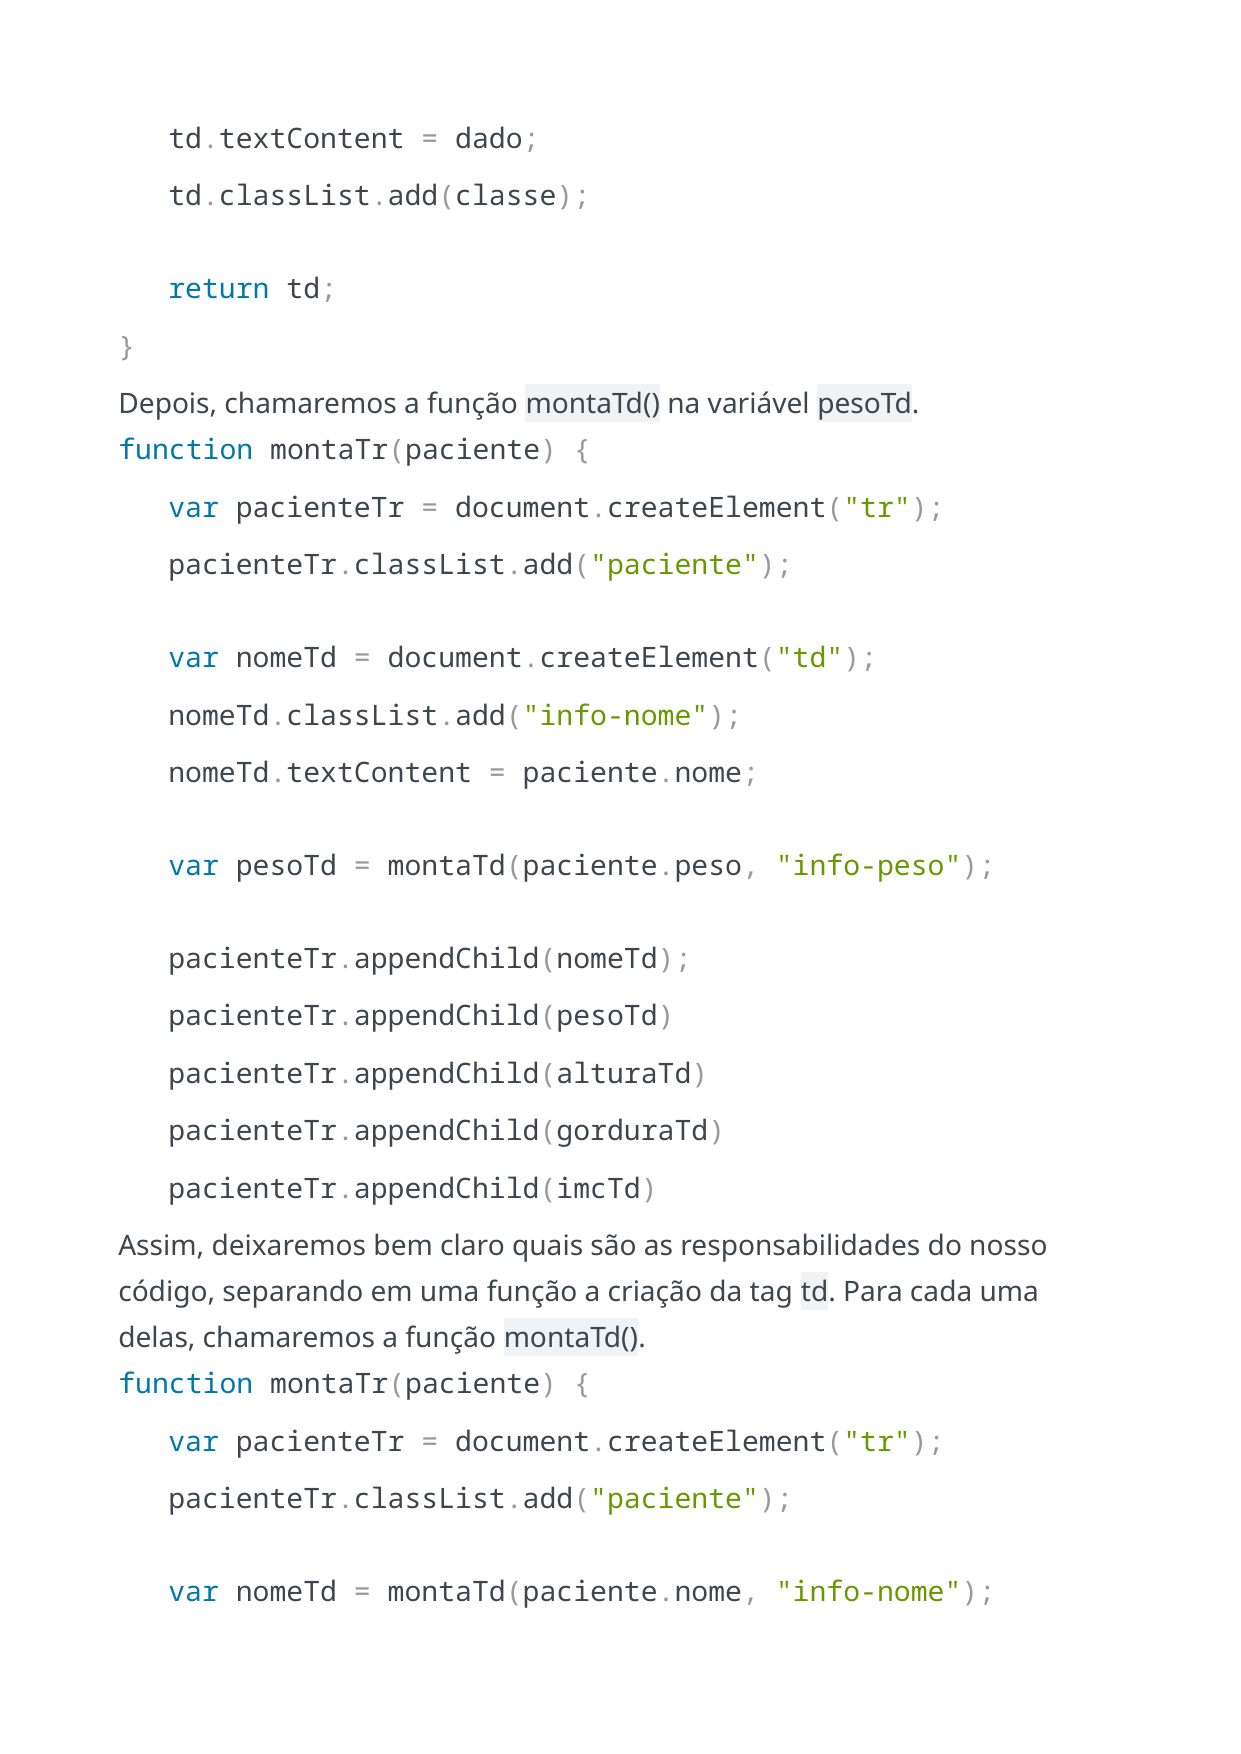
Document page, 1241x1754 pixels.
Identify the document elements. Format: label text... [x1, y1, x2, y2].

text var nomeTd = document.createElement("td"); [118, 637, 1122, 676]
text pacienteTr.appendChild(gorduraTd) [118, 1111, 1122, 1149]
text pacienteTr.appendChild(pesoTd) [118, 996, 1122, 1034]
text var pacienteTr = document.createElement("tr"); [118, 487, 1122, 525]
text pacienteTr.appendChild(imcTd) [118, 1168, 1122, 1207]
text pacienteTr.classList.add("paciente"); [118, 544, 1122, 583]
text var pacienteTr = document.createElement("tr"); [118, 1421, 1122, 1459]
text Depois, chamaremos a função montaTd() na variável pesoTd. [118, 383, 1122, 422]
text var nomeTd = montaTd(paciente.nome, "info-nome"); [118, 1571, 1122, 1610]
text function montaTr(paciente) { [118, 1363, 1122, 1402]
text pacienteTr.appendChild(alturaTd) [118, 1053, 1122, 1092]
text return td; [118, 268, 1122, 307]
text pacienteTr.classList.add("paciente"); [118, 1478, 1122, 1517]
text td.textContent = dado; [118, 118, 1122, 156]
text function montaTr(paciente) { [118, 429, 1122, 468]
text nomeTd.textContent = paciente.nome; [118, 752, 1122, 791]
text } [118, 326, 1122, 364]
text td.classList.add(classe); [118, 176, 1122, 214]
text pacienteTr.appendChild(nomeTd); [118, 938, 1122, 977]
text nomeTd.classList.add("info-nome"); [118, 695, 1122, 733]
text Assim, deixaremos bem claro quais são as responsabilidades do nosso código, separando em uma função a criação da tag td. Para cada uma delas, chamaremos a função montaTd(). [118, 1226, 1122, 1356]
text var pesoTd = montaTd(paciente.peso, "info-peso"); [118, 845, 1122, 884]
